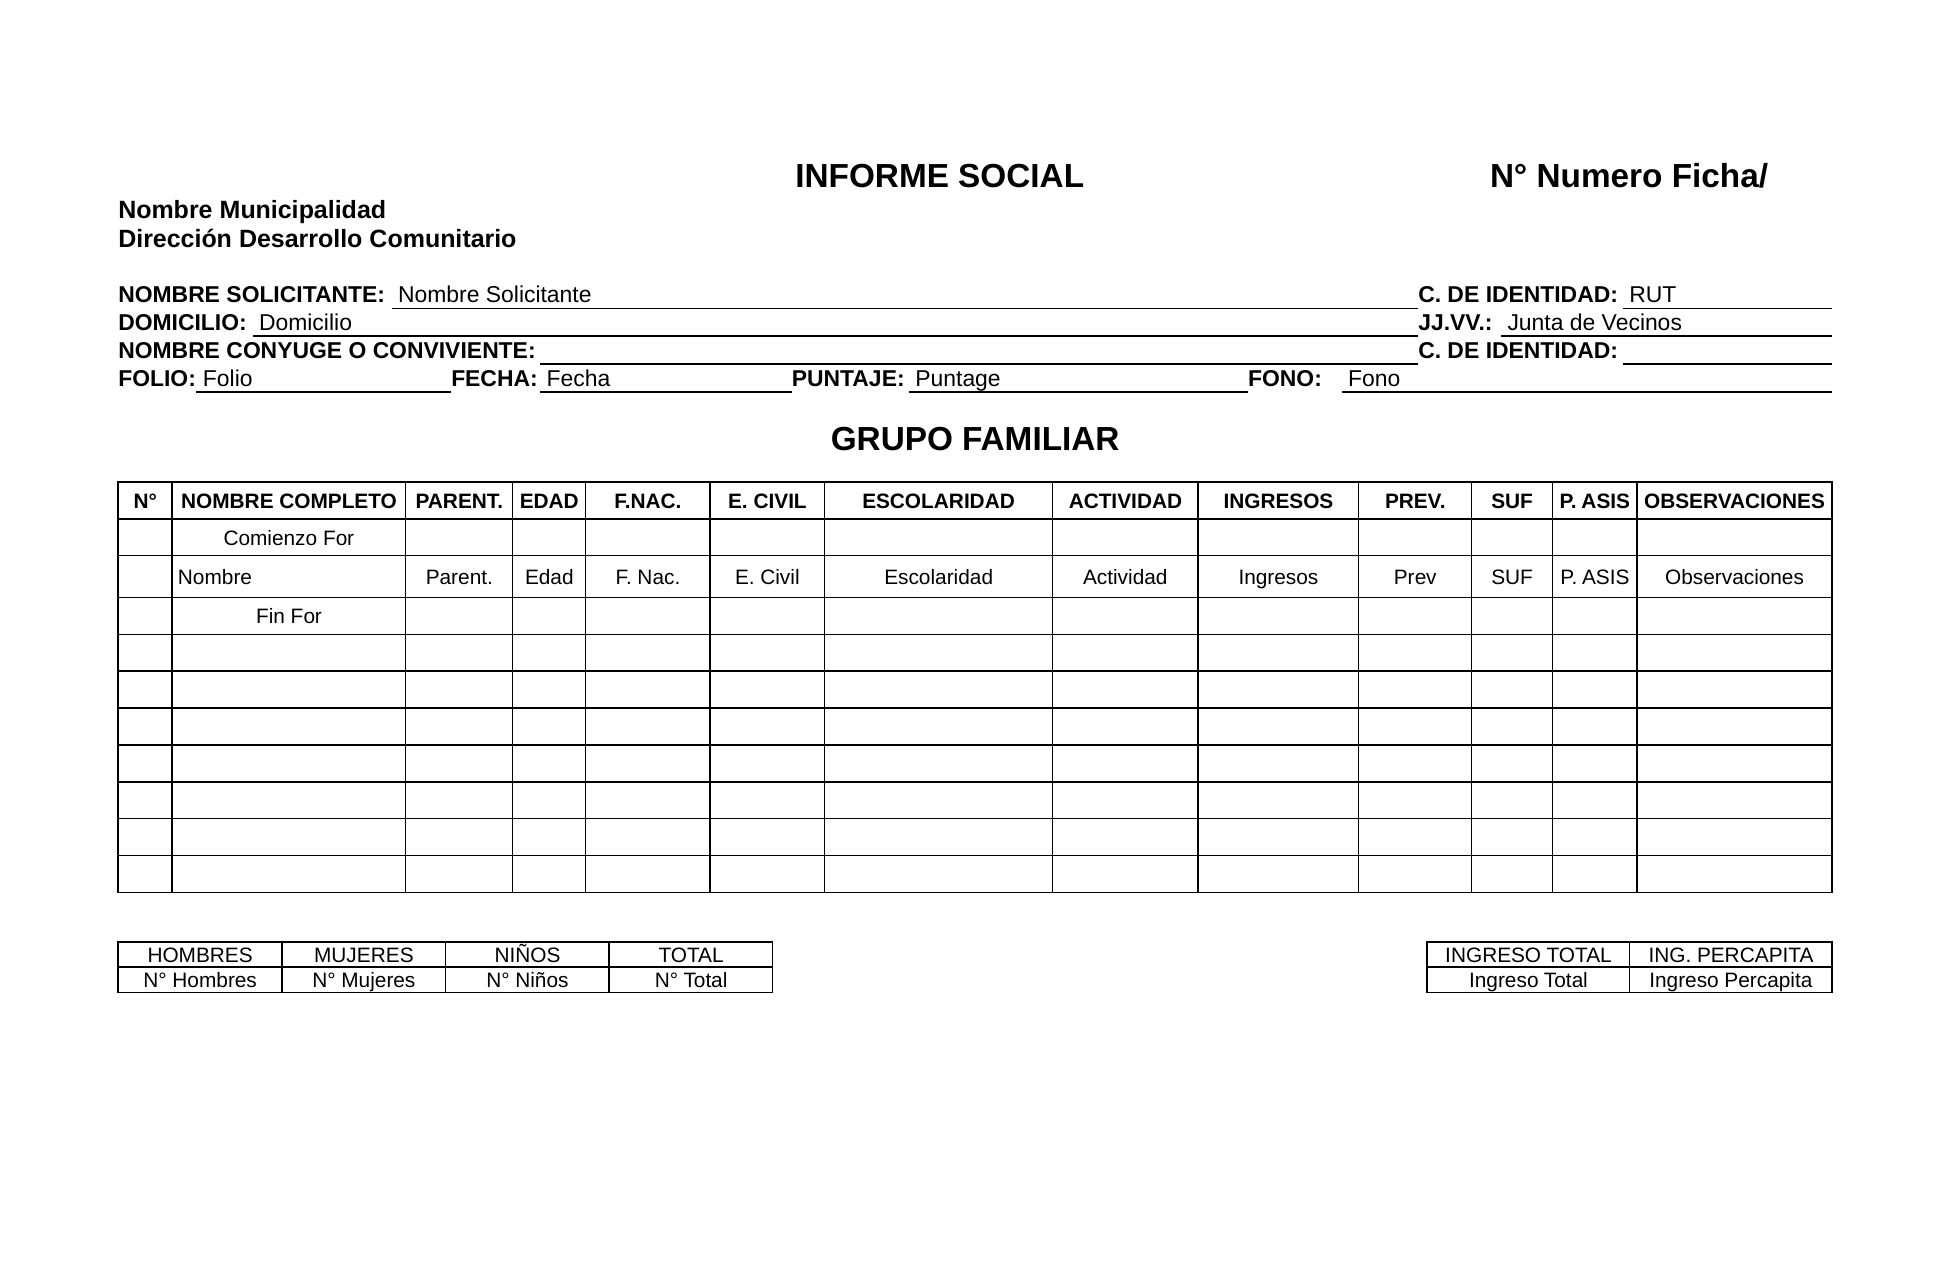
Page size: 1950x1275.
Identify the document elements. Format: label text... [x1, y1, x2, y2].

table_cell [119, 709, 171, 744]
table_cell [1053, 709, 1197, 744]
table_cell Puntage [909, 365, 1248, 391]
table_cell [711, 856, 824, 892]
table_cell [406, 746, 512, 781]
table_cell P. ASIS [1553, 556, 1636, 597]
table_cell [1359, 819, 1471, 855]
table_cell [513, 783, 585, 818]
table_cell E. Civil [711, 556, 824, 597]
table_cell [711, 783, 824, 818]
table_cell [173, 783, 405, 818]
table_cell [119, 635, 171, 670]
table_cell [513, 709, 585, 744]
table_header RUT [1623, 281, 1832, 308]
table_cell [406, 709, 512, 744]
table_header HOMBRES [119, 943, 281, 966]
table_cell [1359, 635, 1471, 670]
table_cell [513, 856, 585, 892]
table_cell [825, 783, 1052, 818]
table_cell PUNTAJE: [792, 365, 909, 391]
table_cell [1638, 520, 1831, 555]
table_cell [119, 819, 171, 855]
table_cell Fin For [173, 598, 405, 633]
table_cell [1199, 746, 1358, 781]
table_header NOMBRE COMPLETO [173, 483, 405, 518]
table_cell [513, 598, 585, 633]
table_cell [711, 635, 824, 670]
table_cell SUF [1472, 556, 1552, 597]
table_cell [1638, 672, 1831, 707]
table_cell [1472, 819, 1552, 855]
table_header INGRESO TOTAL [1428, 943, 1629, 966]
table_header E. CIVIL [711, 483, 824, 518]
table_cell [586, 598, 709, 633]
table_cell [586, 672, 709, 707]
table_cell Comienzo For [173, 520, 405, 555]
text Nombre Municipalidad [118, 195, 1832, 224]
table_header PARENT. [406, 483, 512, 518]
table_cell [1553, 709, 1636, 744]
table_cell [825, 635, 1052, 670]
table_cell [173, 856, 405, 892]
table_header N° [119, 483, 171, 518]
table_cell FECHA: [451, 363, 540, 391]
table_cell [1199, 709, 1358, 744]
table_header SUF [1472, 483, 1552, 518]
table_cell [1359, 709, 1471, 744]
table_cell [1553, 520, 1636, 555]
table_cell [513, 635, 585, 670]
table_cell N° Niños [446, 968, 608, 992]
table_cell [1638, 819, 1831, 855]
table_cell [586, 635, 709, 670]
table_cell [513, 819, 585, 855]
table_cell [119, 520, 171, 555]
table_cell [406, 783, 512, 818]
table_cell [586, 709, 709, 744]
table_cell [1472, 783, 1552, 818]
table_header INFORME SOCIAL [589, 157, 1299, 195]
table_header ING. PERCAPITA [1630, 943, 1831, 966]
table_cell [1472, 635, 1552, 670]
table_cell [1359, 746, 1471, 781]
table_header [118, 157, 588, 195]
table_cell [1638, 783, 1831, 818]
table_cell [711, 598, 824, 633]
table_cell [586, 856, 709, 892]
table_cell [1359, 520, 1471, 555]
table_cell [711, 709, 824, 744]
table_cell [825, 746, 1052, 781]
table_cell [1359, 856, 1471, 892]
table_cell [119, 783, 171, 818]
table_header Nombre Solicitante [392, 281, 1418, 308]
table_cell [586, 819, 709, 855]
table_cell C. DE IDENTIDAD: [1418, 335, 1623, 363]
table_cell [119, 556, 171, 597]
table_header C. DE IDENTIDAD: [1418, 281, 1623, 308]
table_cell [1199, 635, 1358, 670]
table_cell [173, 635, 405, 670]
table_header OBSERVACIONES [1638, 483, 1831, 518]
table_cell FONO: [1248, 365, 1342, 391]
table_cell [825, 709, 1052, 744]
table_header ESCOLARIDAD [825, 483, 1052, 518]
table_cell F. Nac. [586, 556, 709, 597]
table_cell [711, 819, 824, 855]
table_cell [119, 672, 171, 707]
table_cell [1053, 783, 1197, 818]
table_header MUJERES [283, 943, 445, 966]
table_cell [1638, 746, 1831, 781]
table_cell N° Mujeres [283, 968, 445, 992]
table_cell [1553, 635, 1636, 670]
table_cell Observaciones [1638, 556, 1831, 597]
table_cell DOMICILIO: [118, 308, 252, 335]
table_cell [1359, 672, 1471, 707]
table_cell Ingreso Total [1428, 968, 1629, 992]
table_cell Edad [513, 556, 585, 597]
table_cell [825, 598, 1052, 633]
table_cell [773, 966, 1426, 992]
table_cell [1053, 856, 1197, 892]
table_cell [406, 635, 512, 670]
table_cell Domicilio [253, 308, 1418, 335]
table_cell [1199, 598, 1358, 633]
table_cell [119, 598, 171, 633]
table_cell [1199, 520, 1358, 555]
table_cell [586, 746, 709, 781]
table_header N° Numero Ficha/ [1426, 157, 1832, 195]
table_header PREV. [1359, 483, 1471, 518]
table_cell [1638, 635, 1831, 670]
table_header NOMBRE SOLICITANTE: [118, 281, 392, 308]
table_cell [1623, 337, 1832, 363]
table_cell [513, 520, 585, 555]
table_cell [825, 856, 1052, 892]
table_cell [513, 672, 585, 707]
table_header EDAD [513, 483, 585, 518]
table_cell [1553, 598, 1636, 633]
table_cell N° Hombres [119, 968, 281, 992]
table_cell [586, 520, 709, 555]
table_cell [119, 746, 171, 781]
table_cell Ingresos [1199, 556, 1358, 597]
table_cell [1359, 598, 1471, 633]
table_cell [1199, 819, 1358, 855]
table_cell [1472, 520, 1552, 555]
table_cell [1053, 672, 1197, 707]
table_cell Fono [1342, 363, 1832, 391]
table_cell [119, 856, 171, 892]
table_cell [173, 672, 405, 707]
table_cell [711, 520, 824, 555]
table_cell [406, 598, 512, 633]
table_cell [586, 783, 709, 818]
table_cell NOMBRE CONYUGE O CONVIVIENTE: [118, 335, 540, 363]
table_cell [1199, 783, 1358, 818]
table_header F.NAC. [586, 483, 709, 518]
table_header [773, 941, 1426, 966]
table_cell [1359, 783, 1471, 818]
table_cell [1553, 746, 1636, 781]
table_cell [1553, 856, 1636, 892]
table_cell [173, 819, 405, 855]
table_cell [1638, 598, 1831, 633]
table_cell FOLIO: [118, 363, 196, 391]
table_cell [825, 819, 1052, 855]
table_cell [1053, 746, 1197, 781]
table_cell [1053, 635, 1197, 670]
table_header ACTIVIDAD [1053, 483, 1197, 518]
table_cell JJ.VV.: [1418, 308, 1501, 335]
table_cell [1053, 819, 1197, 855]
table_header INGRESOS [1199, 483, 1358, 518]
table_cell [1638, 856, 1831, 892]
table_header NIÑOS [446, 943, 608, 966]
table_cell [825, 520, 1052, 555]
text GRUPO FAMILIAR [118, 419, 1832, 457]
table_cell [1553, 819, 1636, 855]
table_cell Parent. [406, 556, 512, 597]
table_cell [1472, 598, 1552, 633]
table_cell [406, 672, 512, 707]
table_cell Escolaridad [825, 556, 1052, 597]
table_cell [1199, 672, 1358, 707]
table_cell [1472, 672, 1552, 707]
table_cell [1472, 856, 1552, 892]
table_cell [1553, 672, 1636, 707]
table_cell [173, 746, 405, 781]
table_cell Actividad [1053, 556, 1197, 597]
table_cell [513, 746, 585, 781]
table_cell [1472, 746, 1552, 781]
table_header TOTAL [610, 943, 772, 966]
table_cell [1638, 709, 1831, 744]
table_cell [1053, 520, 1197, 555]
text Dirección Desarrollo Comunitario [118, 224, 1832, 252]
table_header P. ASIS [1553, 483, 1636, 518]
table_cell Nombre [173, 556, 405, 597]
table_cell [1553, 783, 1636, 818]
table_cell Junta de Vecinos [1501, 308, 1832, 335]
table_cell [406, 520, 512, 555]
table_cell [406, 819, 512, 855]
table_cell [1053, 598, 1197, 633]
table_cell [173, 709, 405, 744]
table_cell N° Total [610, 968, 772, 992]
table_cell [540, 337, 1418, 363]
table_cell [711, 746, 824, 781]
table_cell Ingreso Percapita [1630, 968, 1831, 992]
table_header [1299, 157, 1426, 195]
table_cell [825, 672, 1052, 707]
table_cell [1472, 709, 1552, 744]
table_cell Prev [1359, 556, 1471, 597]
table_cell [1199, 856, 1358, 892]
table_cell Fecha [540, 365, 792, 391]
table_cell [406, 856, 512, 892]
table_cell [711, 672, 824, 707]
table_cell Folio [196, 363, 451, 391]
